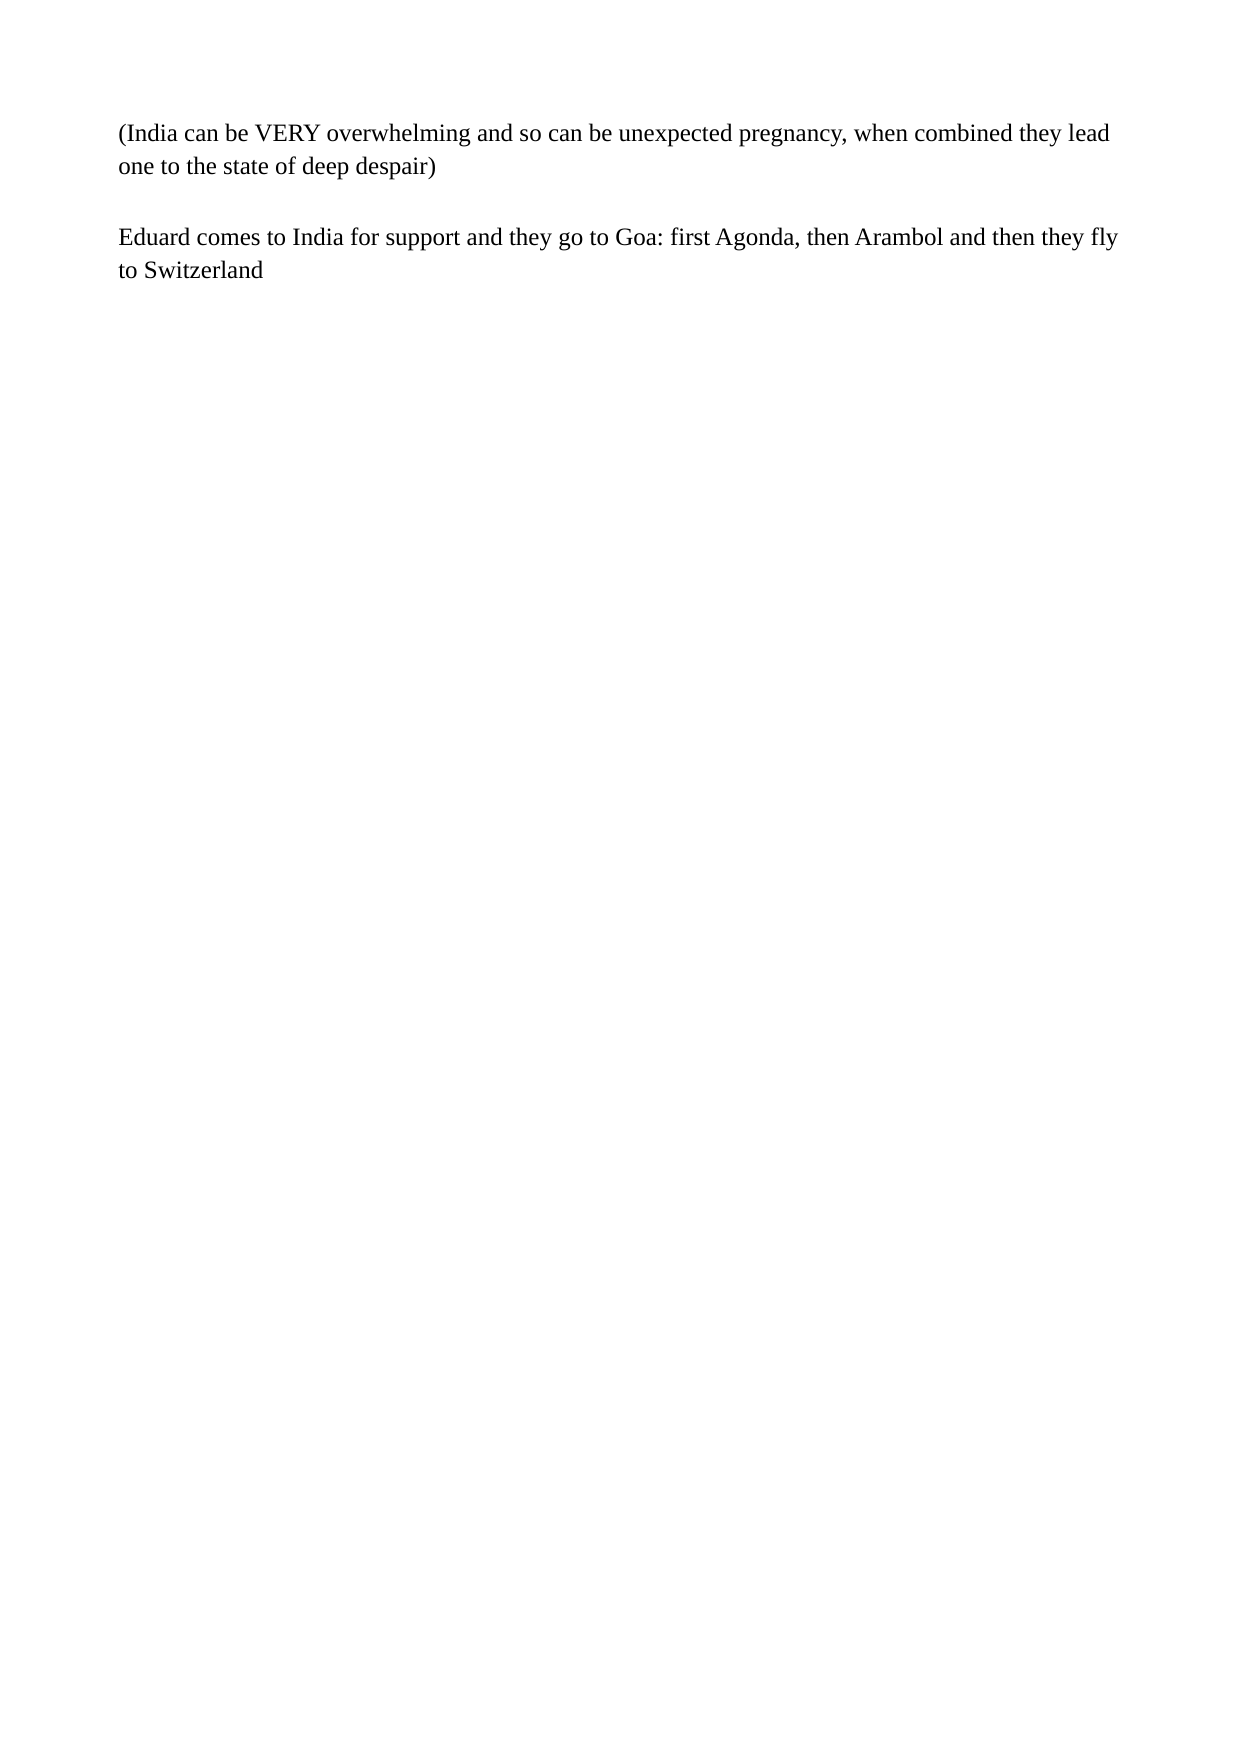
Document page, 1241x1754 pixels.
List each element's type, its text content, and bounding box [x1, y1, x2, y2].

text (India can be VERY overwhelming and so can be unexpected pregnancy, when combined they lead one to the state of deep despair) [118, 118, 1122, 180]
text Eduard comes to India for support and they go to Goa: first Agonda, then Arambol and then they fly to Switzerland [118, 222, 1122, 283]
